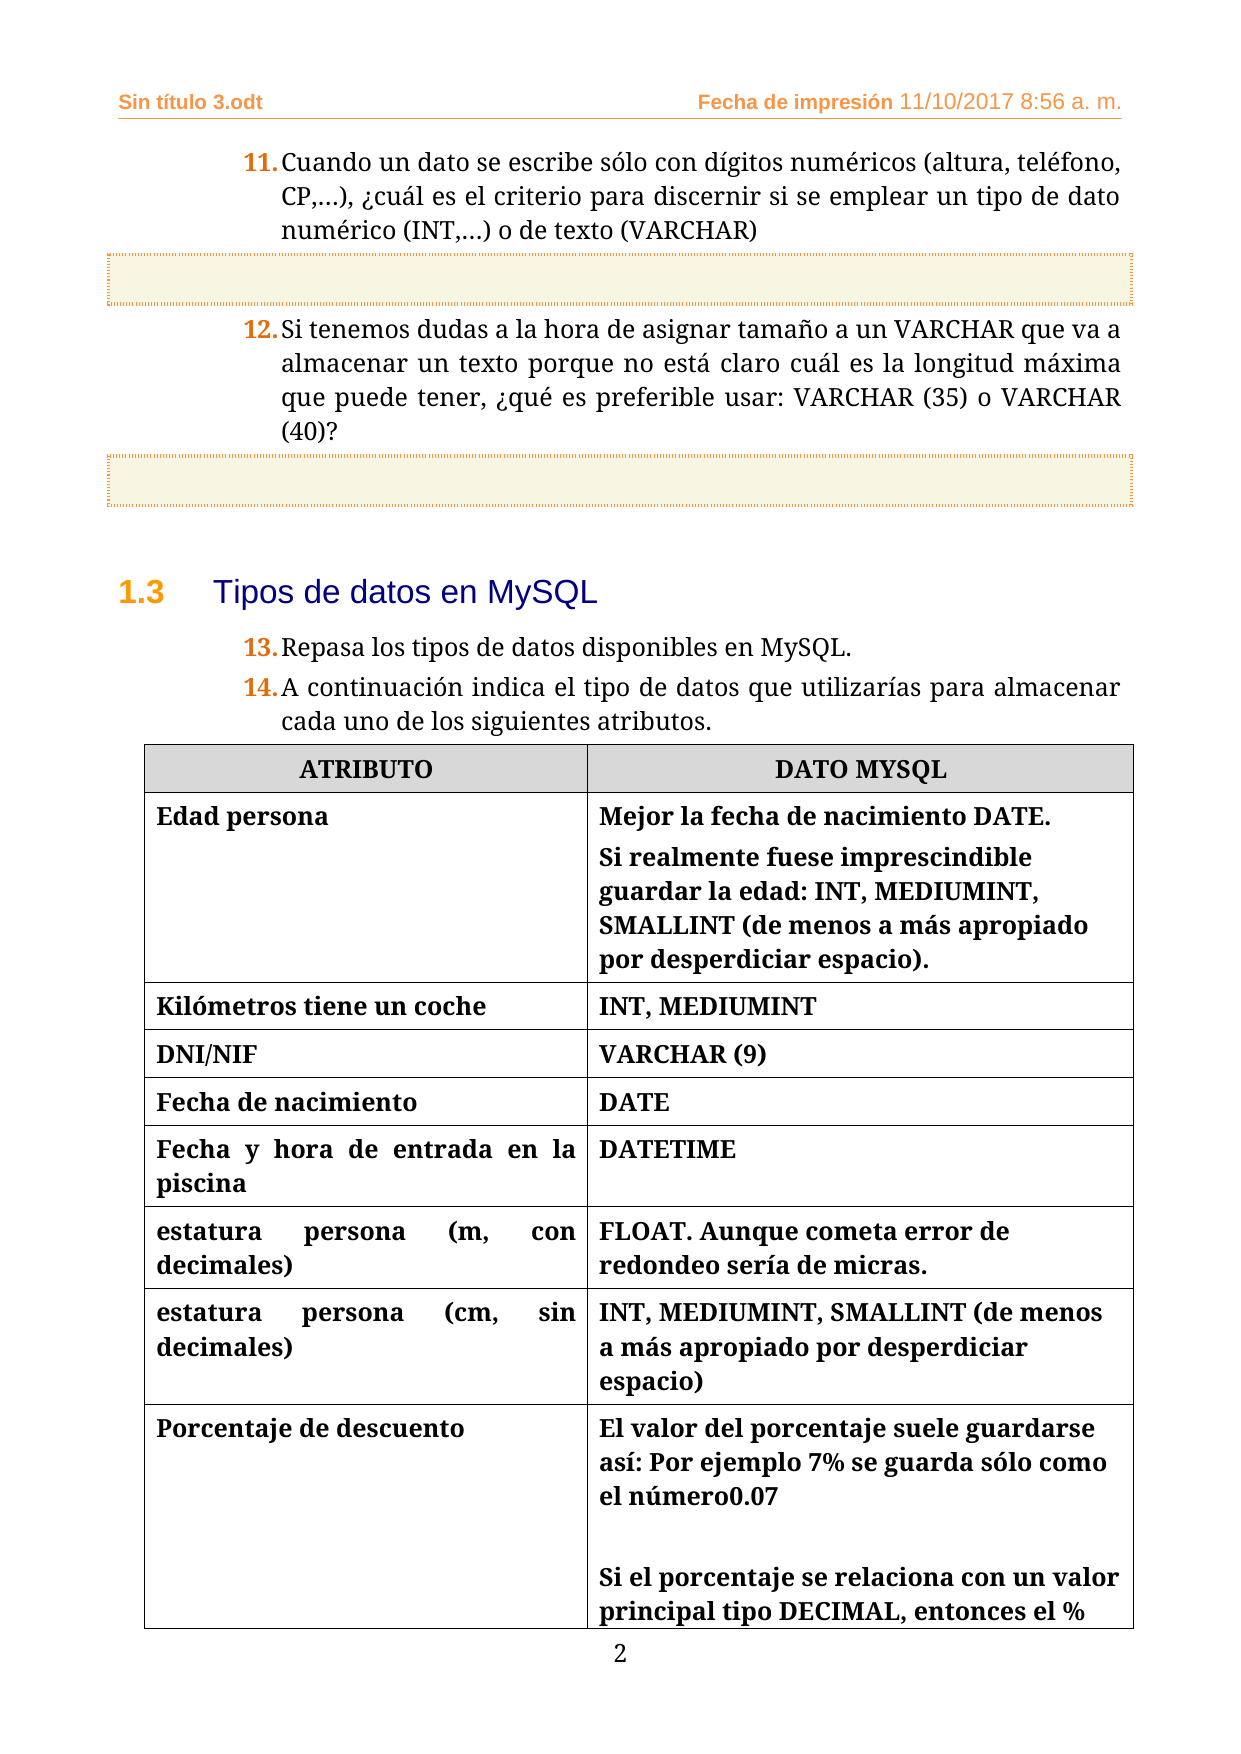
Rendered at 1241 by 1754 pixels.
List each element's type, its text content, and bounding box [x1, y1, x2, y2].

table_cell Mejor la fecha de nacimiento DATE. Si realmente fuese imprescindible guardar la edad: INT, MEDIUMINT, SMALLINT (de menos a más apropiado por desperdiciar espacio). [588, 793, 1133, 982]
table_cell Edad persona [145, 793, 587, 982]
table_cell DATETIME [588, 1126, 1133, 1206]
table_cell DNI/NIF [145, 1030, 587, 1077]
table_cell Kilómetros tiene un coche [145, 983, 587, 1029]
subtitle Tipos de datos en MySQL [118, 572, 1122, 611]
list Cuando un dato se escribe sólo con dígitos numéricos (altura, teléfono, CP,…), ¿cuál es el criterio para discernir si se emplear un tipo de dato numérico (INT,…) o de texto (VARCHAR) [243, 144, 1122, 247]
table_cell estatura persona (cm, sin decimales) [145, 1289, 587, 1403]
list Si tenemos dudas a la hora de asignar tamaño a un VARCHAR que va a almacenar un texto porque no está claro cuál es la longitud máxima que puede tener, ¿qué es preferible usar: VARCHAR (35) o VARCHAR (40)? [243, 312, 1122, 448]
table_cell INT, MEDIUMINT, SMALLINT (de menos a más apropiado por desperdiciar espacio) [588, 1289, 1133, 1403]
list A continuación indica el tipo de datos que utilizarías para almacenar cada uno de los siguientes atributos. [243, 669, 1122, 738]
table_header ATRIBUTO [145, 745, 587, 792]
table_cell estatura persona (m, con decimales) [145, 1207, 587, 1288]
table_cell El valor del porcentaje suele guardarse así: Por ejemplo 7% se guarda sólo como el número0.07 Si el porcentaje se relaciona con un valor principal tipo DECIMAL, entonces el % [588, 1405, 1133, 1628]
table_cell DATE [588, 1078, 1133, 1124]
table_cell Porcentaje de descuento [145, 1405, 587, 1628]
table_cell Fecha de nacimiento [145, 1078, 587, 1124]
table_cell VARCHAR (9) [588, 1030, 1133, 1077]
table_cell FLOAT. Aunque cometa error de redondeo sería de micras. [588, 1207, 1133, 1288]
list Repasa los tipos de datos disponibles en MySQL. [243, 629, 1122, 663]
table_header DATO MYSQL [588, 745, 1133, 792]
table_cell Fecha y hora de entrada en la piscina [145, 1126, 587, 1206]
table_cell INT, MEDIUMINT [588, 983, 1133, 1029]
